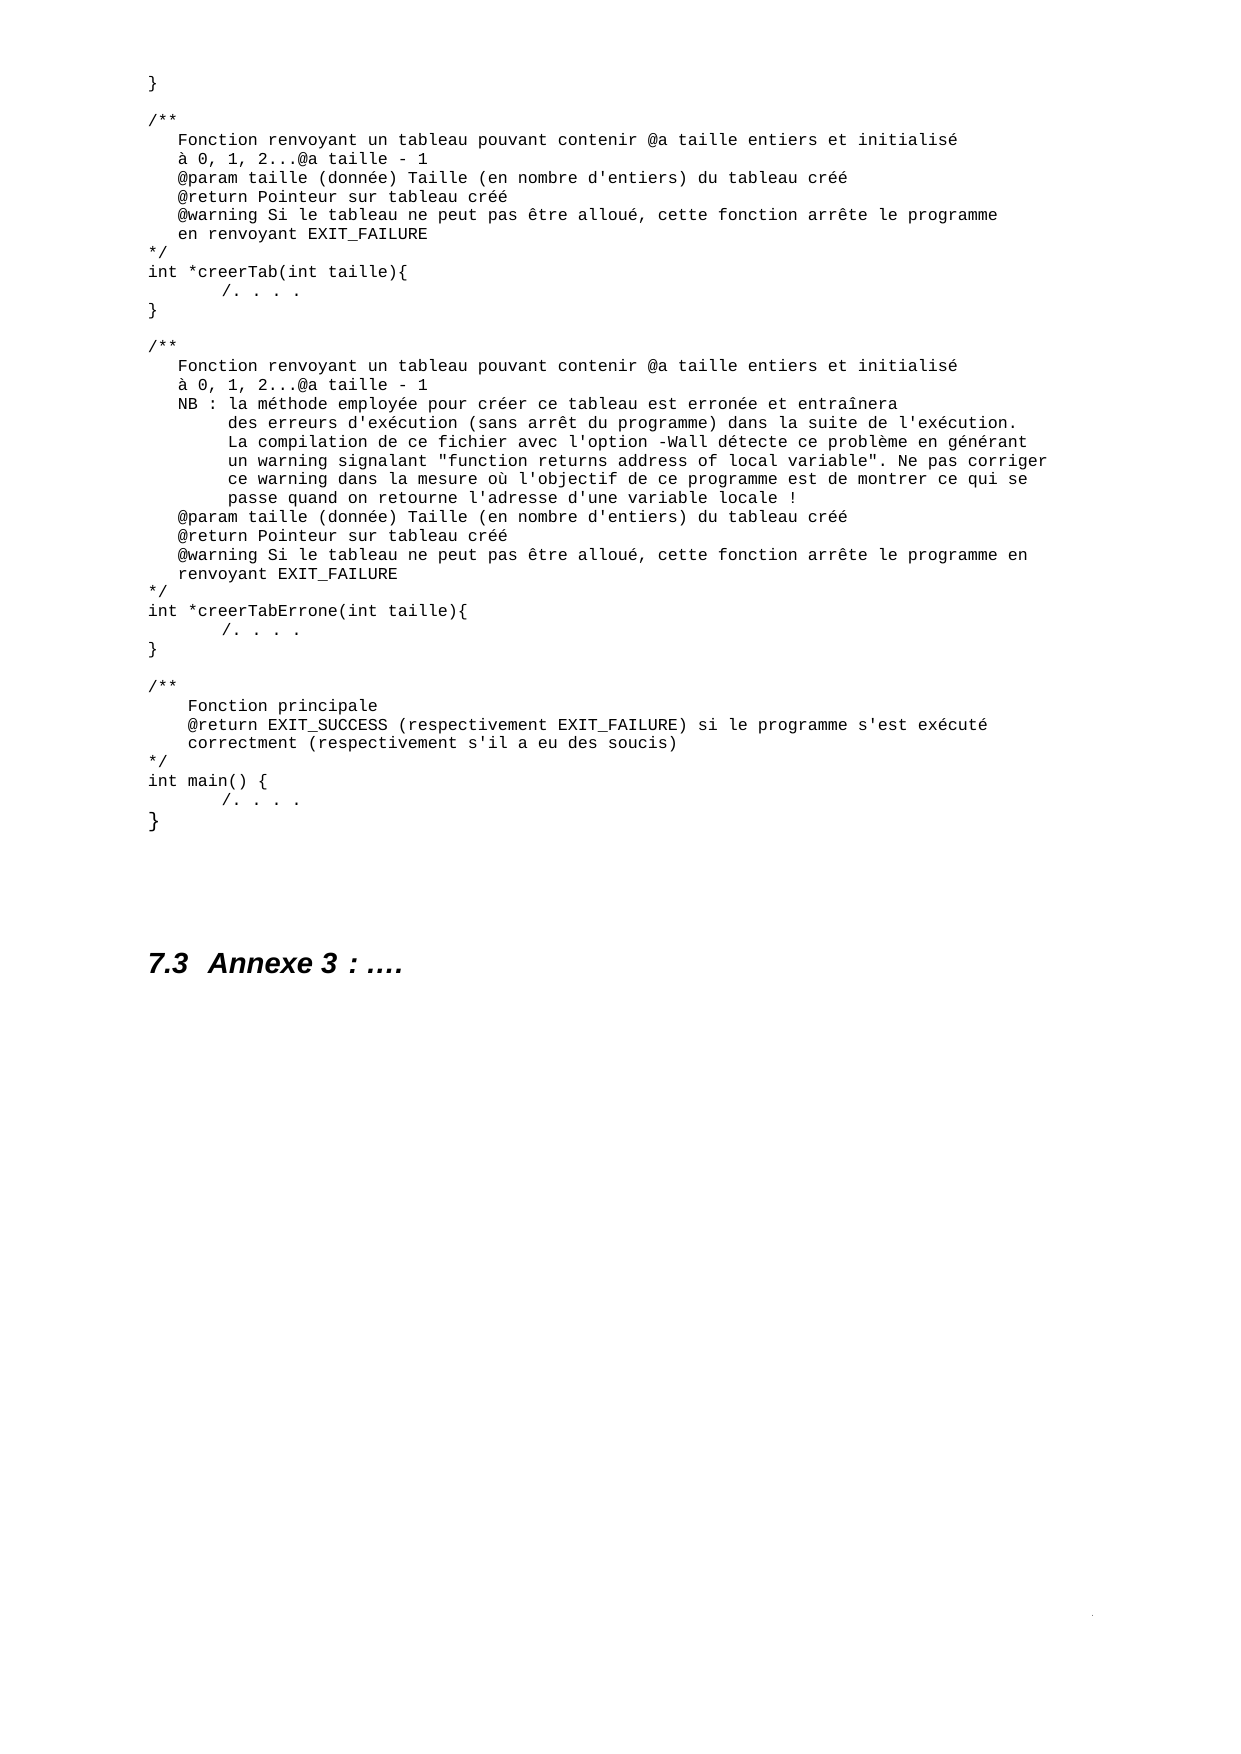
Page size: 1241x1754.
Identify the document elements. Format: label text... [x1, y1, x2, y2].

text int main() { [148, 773, 1092, 791]
text /. . . . [221, 282, 1092, 301]
text } [148, 810, 1092, 834]
text /** [148, 113, 1092, 132]
text int *creerTabErrone(int taille){ [148, 603, 1092, 622]
text */ [148, 754, 1092, 773]
text Fonction principale [148, 697, 1092, 716]
text int *creerTab(int taille){ [148, 263, 1092, 282]
text @warning Si le tableau ne peut pas être alloué, cette fonction arrête le programme en renvoyant EXIT_FAILURE [148, 546, 1092, 584]
text */ [148, 245, 1092, 263]
text /** [148, 339, 1092, 358]
text } [148, 641, 1092, 659]
text des erreurs d'exécution (sans arrêt du programme) dans la suite de l'exécution. [148, 414, 1092, 433]
subtitle Annexe 3 : …. [148, 946, 1092, 979]
text /. . . . [221, 791, 1092, 810]
text NB : la méthode employée pour créer ce tableau est erronée et entraînera [148, 396, 1092, 414]
text /. . . . [221, 622, 1092, 641]
text Fonction renvoyant un tableau pouvant contenir @a taille entiers et initialisé à 0, 1, 2...@a taille - 1 [148, 358, 1092, 396]
text @param taille (donnée) Taille (en nombre d'entiers) du tableau créé [148, 509, 1092, 527]
text @param taille (donnée) Taille (en nombre d'entiers) du tableau créé [148, 169, 1092, 188]
text La compilation de ce fichier avec l'option -Wall détecte ce problème en générant un warning signalant "function returns address of local variable". Ne pas corriger ce warning dans la mesure où l'objectif de ce programme est de montrer ce qui se passe quand on retourne l'adresse d'une variable locale ! [148, 433, 1092, 509]
text */ [148, 584, 1092, 603]
text } [148, 75, 1092, 94]
text @return EXIT_SUCCESS (respectivement EXIT_FAILURE) si le programme s'est exécuté correctment (respectivement s'il a eu des soucis) [148, 716, 1092, 754]
text } [148, 301, 1092, 320]
text Fonction renvoyant un tableau pouvant contenir @a taille entiers et initialisé à 0, 1, 2...@a taille - 1 [148, 132, 1092, 169]
text @return Pointeur sur tableau créé [148, 188, 1092, 207]
text @return Pointeur sur tableau créé [148, 527, 1092, 546]
text /** [148, 678, 1092, 697]
text @warning Si le tableau ne peut pas être alloué, cette fonction arrête le programme en renvoyant EXIT_FAILURE [148, 207, 1092, 245]
